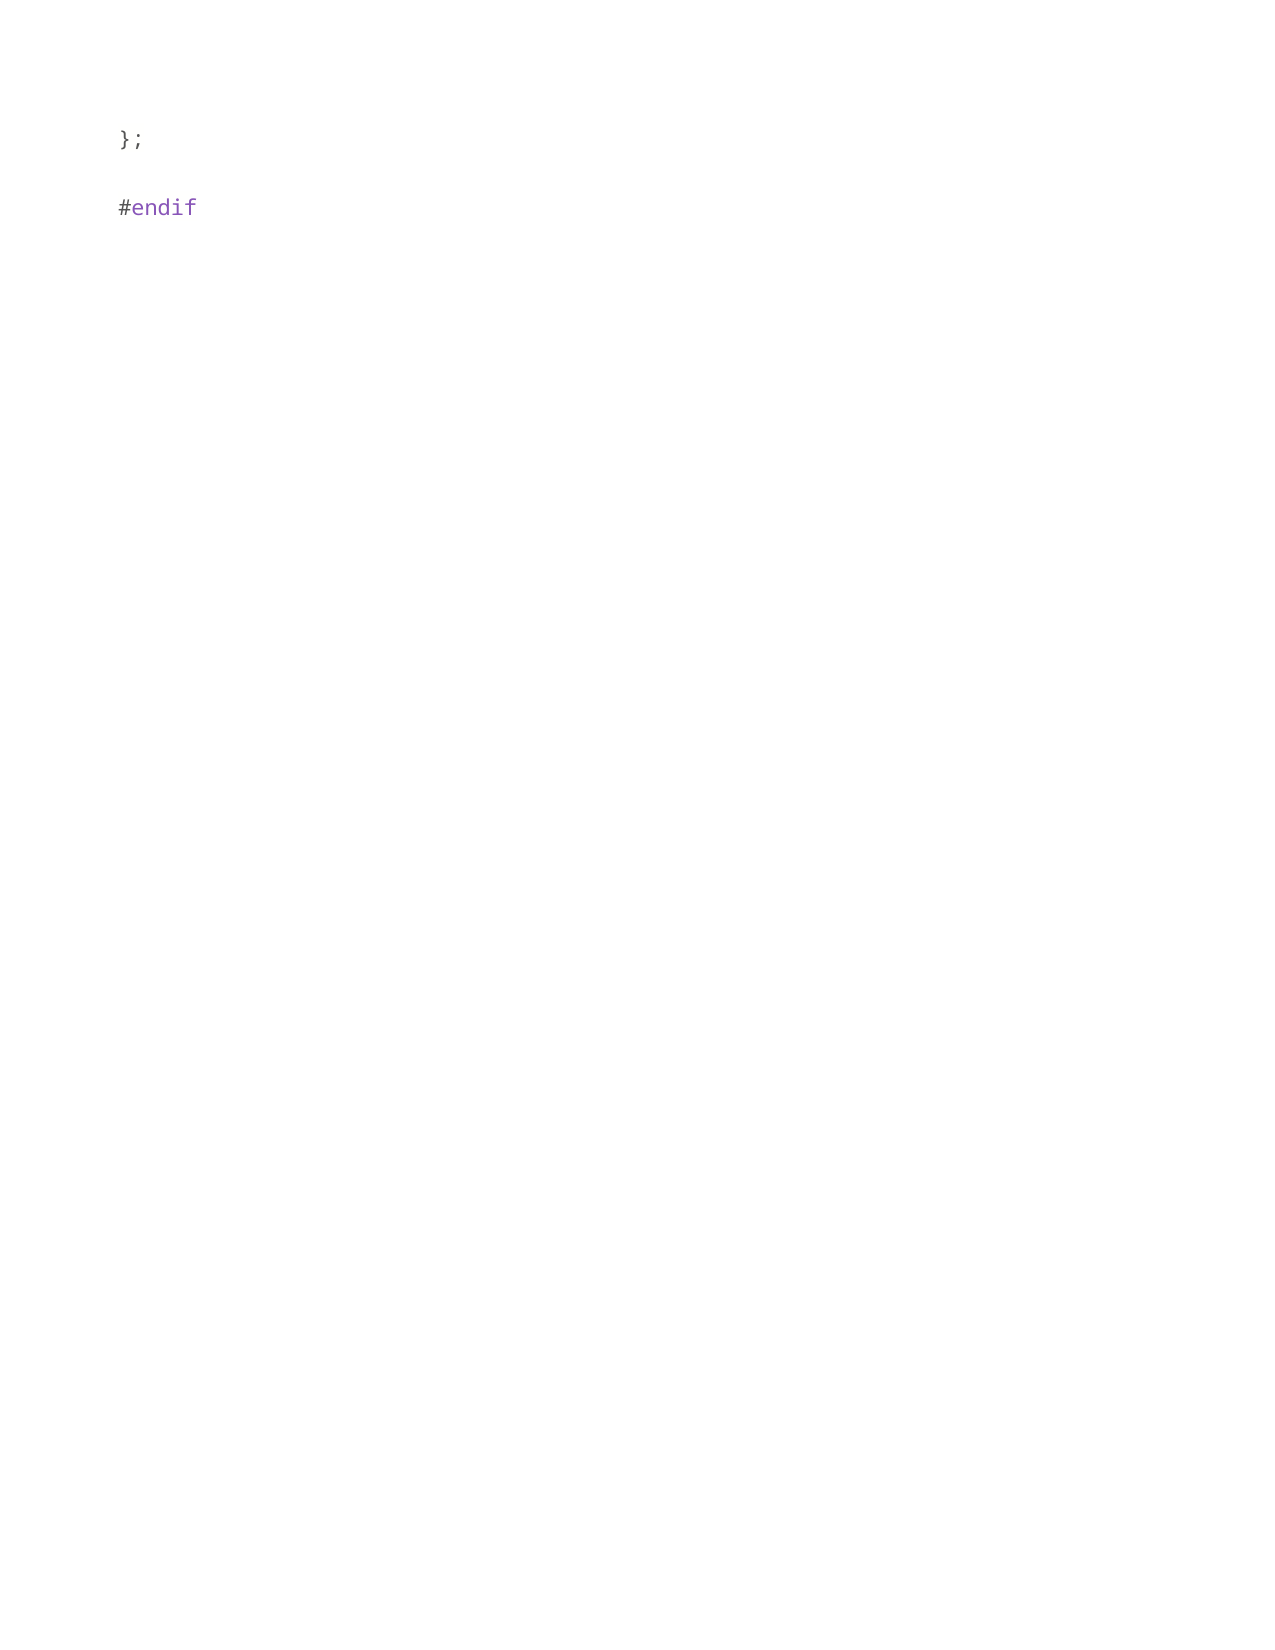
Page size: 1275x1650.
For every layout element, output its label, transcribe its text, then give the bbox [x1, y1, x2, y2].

text #endif [118, 187, 1157, 221]
text }; [118, 118, 1157, 152]
